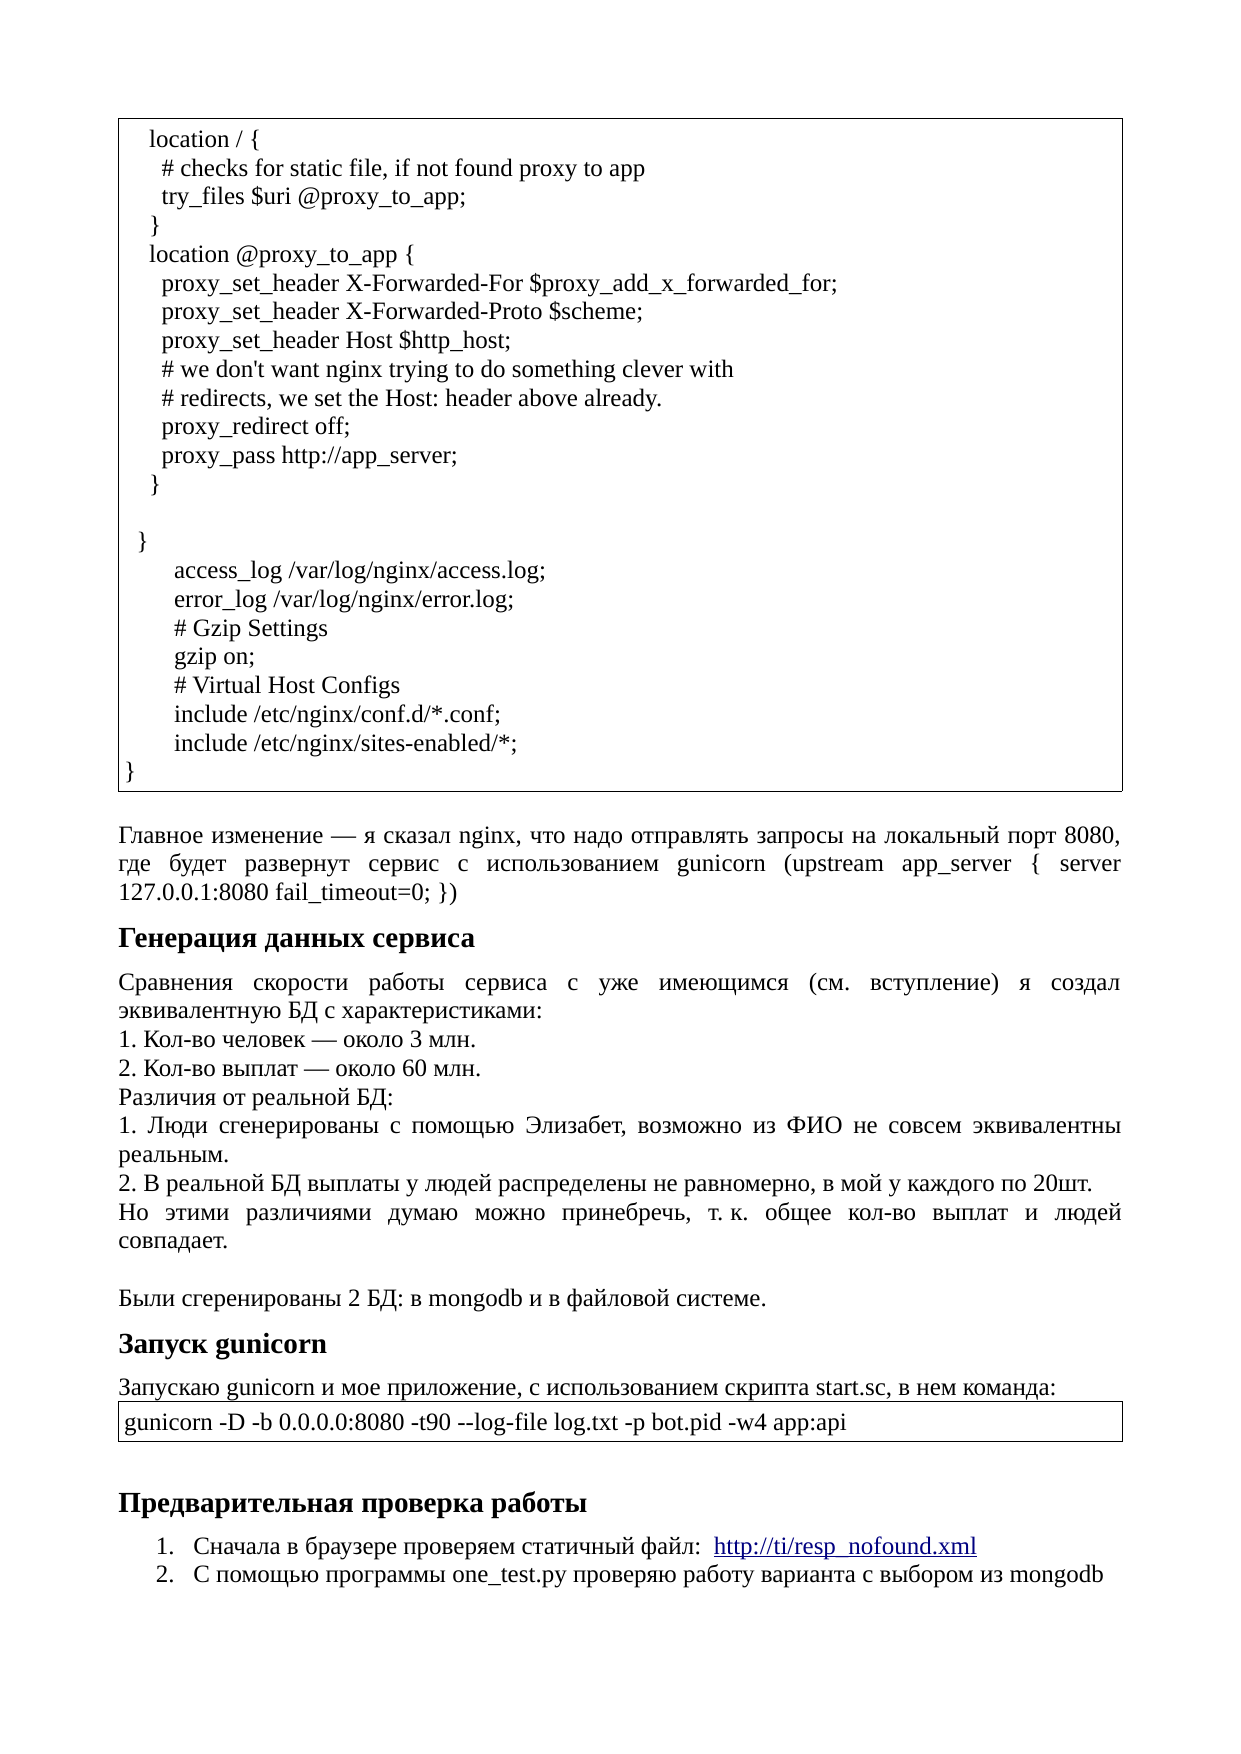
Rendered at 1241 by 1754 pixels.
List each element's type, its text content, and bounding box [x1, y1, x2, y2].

text Были сгеренированы 2 БД: в mongodb и в файловой системе. [118, 1283, 1122, 1312]
table_header gunicorn -D -b 0.0.0.0:8080 -t90 --log-file log.txt -p bot.pid -w4 app:api [119, 1402, 1122, 1441]
text Сравнения скорости работы сервиса с уже имеющимся (см. вступление) я создал эквивалентную БД с характеристиками: [118, 967, 1122, 1024]
list Сначала в браузере проверяем статичный файл: http://ti/resp_nofound.xml [156, 1531, 1122, 1559]
text 1. Люди сгенерированы с помощью Элизабет, возможно из ФИО не совсем эквивалентны реальным. 2. В реальной БД выплаты у людей распределены не равномерно, в мой у каждого по 20шт. [118, 1110, 1122, 1197]
text Запускаю gunicorn и мое приложение, с использованием скрипта start.sc, в нем команда: [118, 1372, 1122, 1401]
list С помощью программы one_test.py проверяю работу варианта с выбором из mongodb [156, 1559, 1122, 1588]
text 1. Кол-во человек — около 3 млн. [118, 1024, 1122, 1053]
subtitle Запуск gunicorn [118, 1326, 1122, 1360]
text Но этими различиями думаю можно принебречь, т. к. общее кол-во выплат и людей совпадает. [118, 1197, 1122, 1254]
subtitle Генерация данных сервиса [118, 921, 1122, 954]
text Различия от реальной БД: [118, 1082, 1122, 1110]
text 2. Кол-во выплат — около 60 млн. [118, 1053, 1122, 1082]
subtitle Предварительная проверка работы [118, 1485, 1122, 1518]
text Главное изменение — я сказал nginx, что надо отправлять запросы на локальный порт 8080, где будет развернут сервис с использованием gunicorn (upstream app_server { server 127.0.0.1:8080 fail_timeout=0; }) [118, 820, 1122, 906]
table_header location / { # checks for static file, if not found proxy to app try_files $uri @proxy_to_app; } location @proxy_to_app { proxy_set_header X-Forwarded-For $proxy_add_x_forwarded_for; proxy_set_header X-Forwarded-Proto $scheme; proxy_set_header Host $http_host; # we don't want nginx trying to do something clever with # redirects, we set the Host: header above already. proxy_redirect off; proxy_pass http://app_server; } } access_log /var/log/nginx/access.log; error_log /var/log/nginx/error.log; # Gzip Settings gzip on; # Virtual Host Configs include /etc/nginx/conf.d/*.conf; include /etc/nginx/sites-enabled/*; } [119, 119, 1122, 791]
